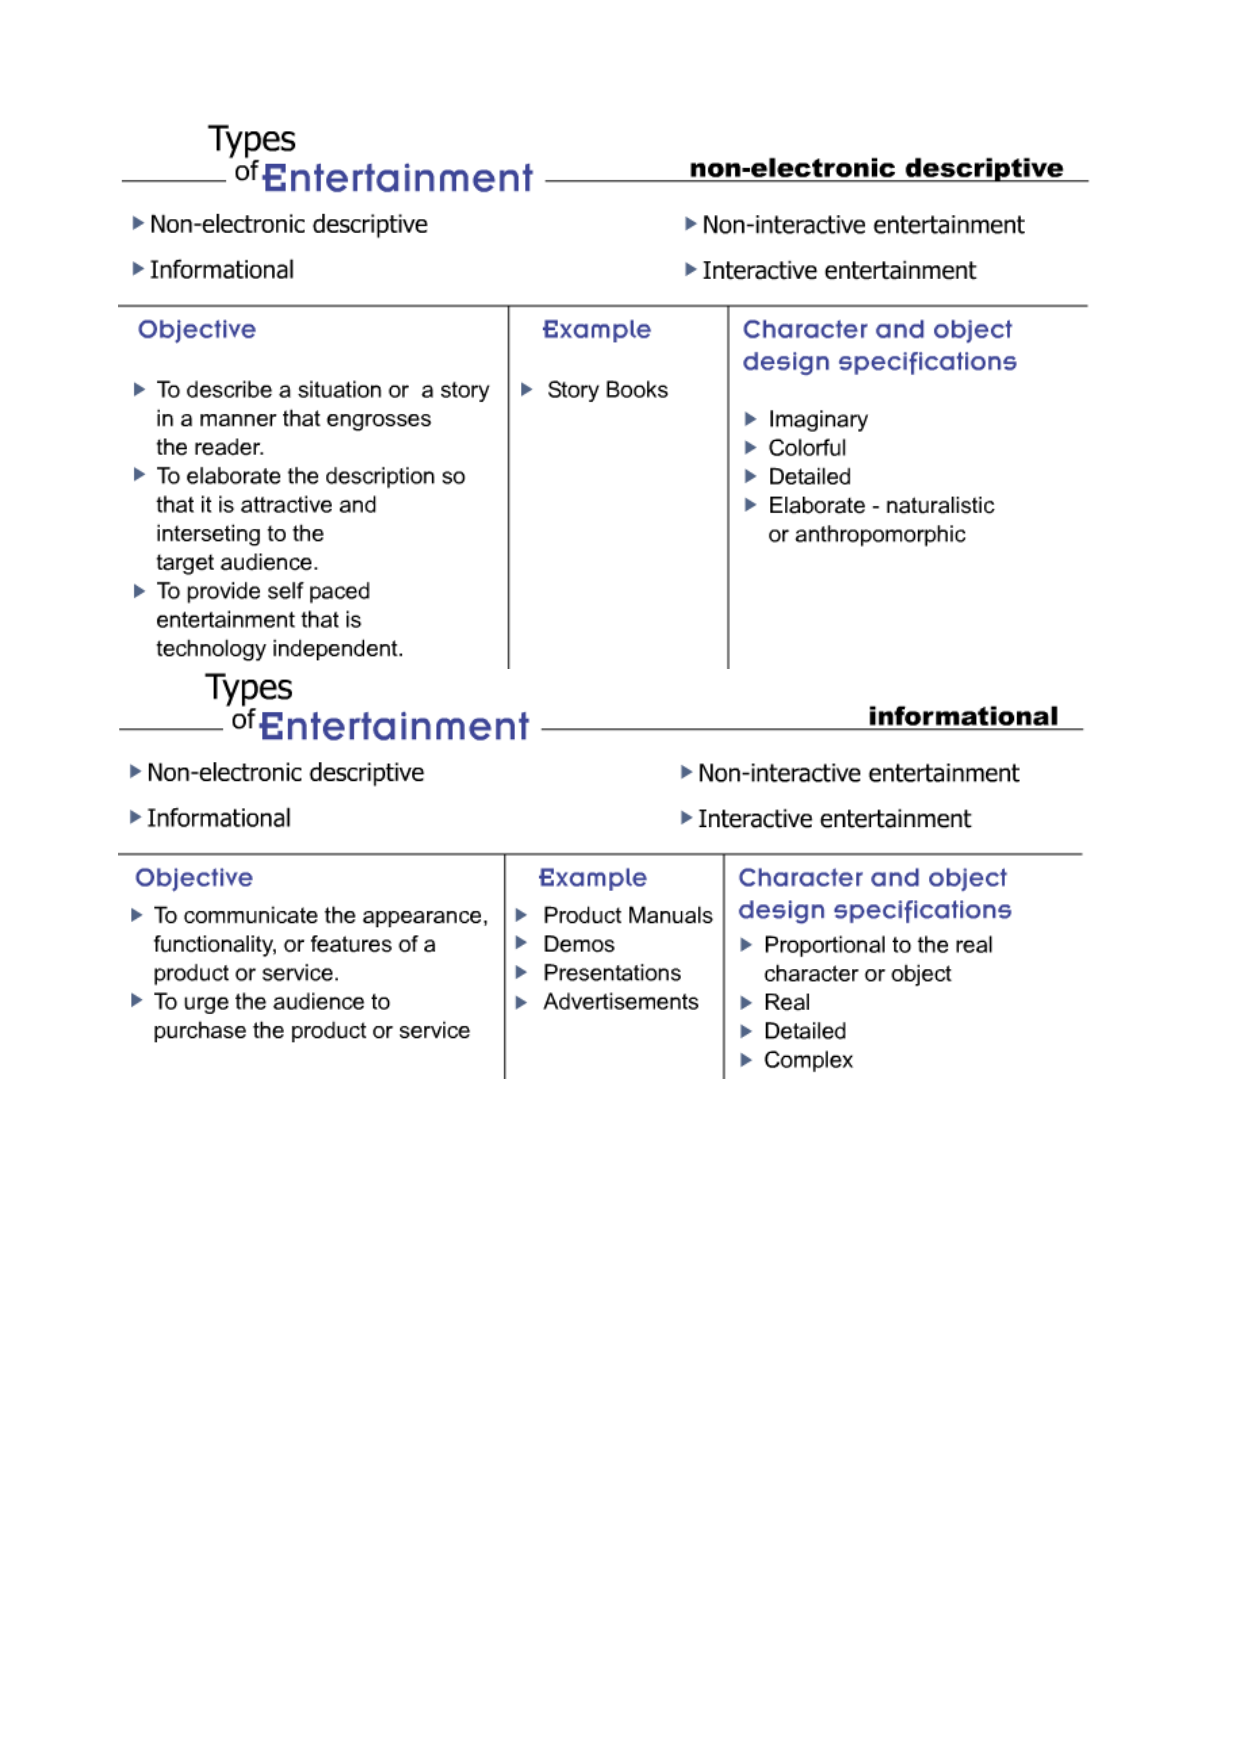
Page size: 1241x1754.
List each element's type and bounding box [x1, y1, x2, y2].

picture [118, 118, 1094, 1079]
